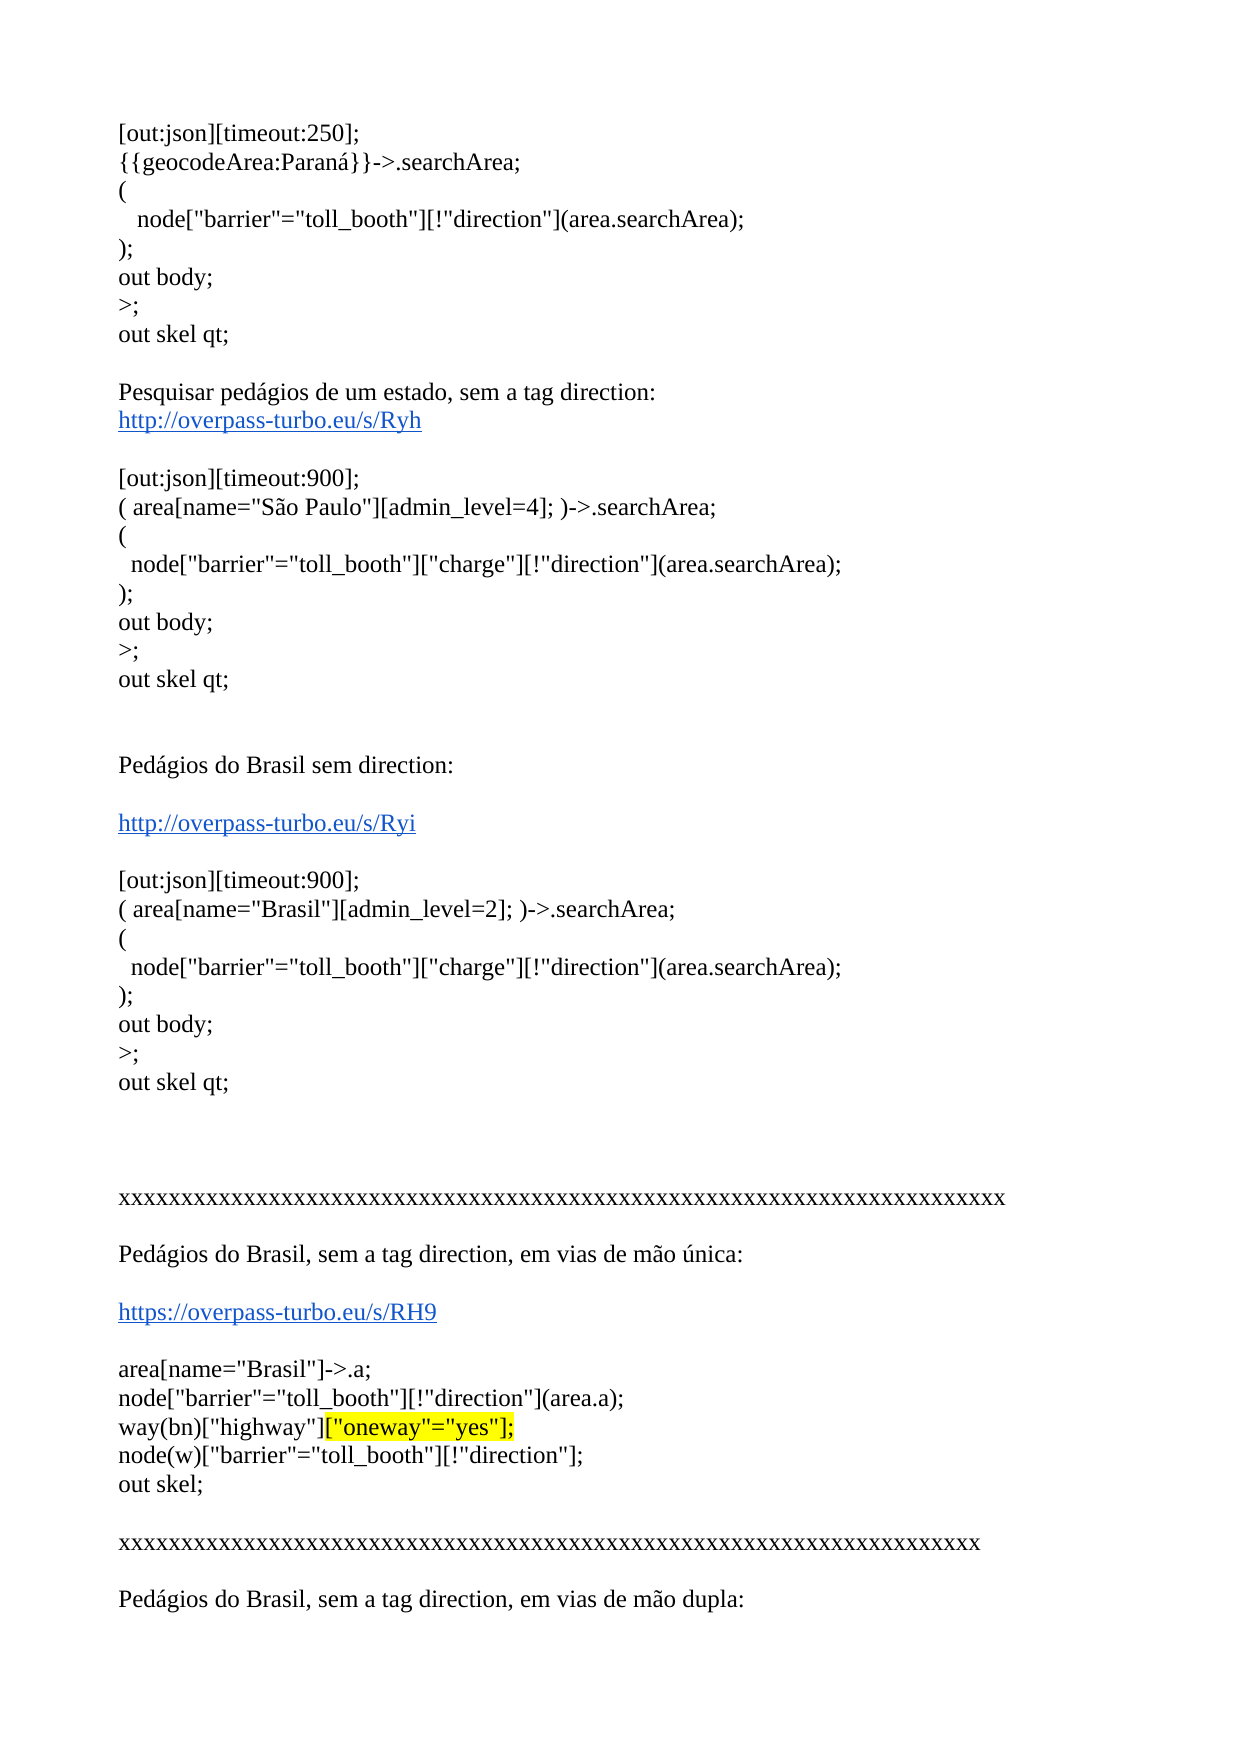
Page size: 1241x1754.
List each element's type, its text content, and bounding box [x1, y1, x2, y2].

text out skel qt; [118, 1067, 1122, 1096]
text out skel qt; [118, 664, 1122, 693]
text node(w)["barrier"="toll_booth"][!"direction"]; [118, 1441, 1122, 1469]
text node["barrier"="toll_booth"][!"direction"](area.a); [118, 1383, 1122, 1412]
text node["barrier"="toll_booth"][!"direction"](area.searchArea); [118, 204, 1122, 233]
text node["barrier"="toll_booth"]["charge"][!"direction"](area.searchArea); [118, 952, 1122, 981]
text ( area[name="Brasil"][admin_level=2]; )->.searchArea; [118, 894, 1122, 923]
text way(bn)["highway"]["oneway"="yes"]; [118, 1412, 1122, 1441]
text >; [118, 636, 1122, 664]
text Pedágios do Brasil sem direction: [118, 751, 1122, 779]
text out body; [118, 1009, 1122, 1038]
text ( [118, 176, 1122, 204]
text [out:json][timeout:250]; [118, 118, 1122, 147]
text ); [118, 981, 1122, 1009]
text Pesquisar pedágios de um estado, sem a tag direction: [118, 377, 1122, 406]
text Pedágios do Brasil, sem a tag direction, em vias de mão única: [118, 1239, 1122, 1268]
text >; [118, 1038, 1122, 1067]
text ); [118, 578, 1122, 607]
text area[name="Brasil"]->.a; [118, 1354, 1122, 1383]
text ( [118, 521, 1122, 549]
text xxxxxxxxxxxxxxxxxxxxxxxxxxxxxxxxxxxxxxxxxxxxxxxxxxxxxxxxxxxxxxxxxxxxxxx [118, 1182, 1122, 1211]
text [out:json][timeout:900]; [118, 866, 1122, 894]
text ( area[name="São Paulo"][admin_level=4]; )->.searchArea; [118, 492, 1122, 521]
text https://overpass-turbo.eu/s/RH9 [118, 1297, 1122, 1326]
text xxxxxxxxxxxxxxxxxxxxxxxxxxxxxxxxxxxxxxxxxxxxxxxxxxxxxxxxxxxxxxxxxxxxx [118, 1527, 1122, 1556]
text [out:json][timeout:900]; [118, 463, 1122, 492]
text node["barrier"="toll_booth"]["charge"][!"direction"](area.searchArea); [118, 549, 1122, 578]
text >; [118, 291, 1122, 319]
text out body; [118, 262, 1122, 291]
text ( [118, 923, 1122, 952]
text http://overpass-turbo.eu/s/Ryh [118, 406, 1122, 434]
text Pedágios do Brasil, sem a tag direction, em vias de mão dupla: [118, 1584, 1122, 1613]
text out body; [118, 607, 1122, 636]
text ); [118, 233, 1122, 262]
text out skel; [118, 1469, 1122, 1498]
text out skel qt; [118, 319, 1122, 348]
text http://overpass-turbo.eu/s/Ryi [118, 808, 1122, 837]
text {{geocodeArea:Paraná}}->.searchArea; [118, 147, 1122, 176]
